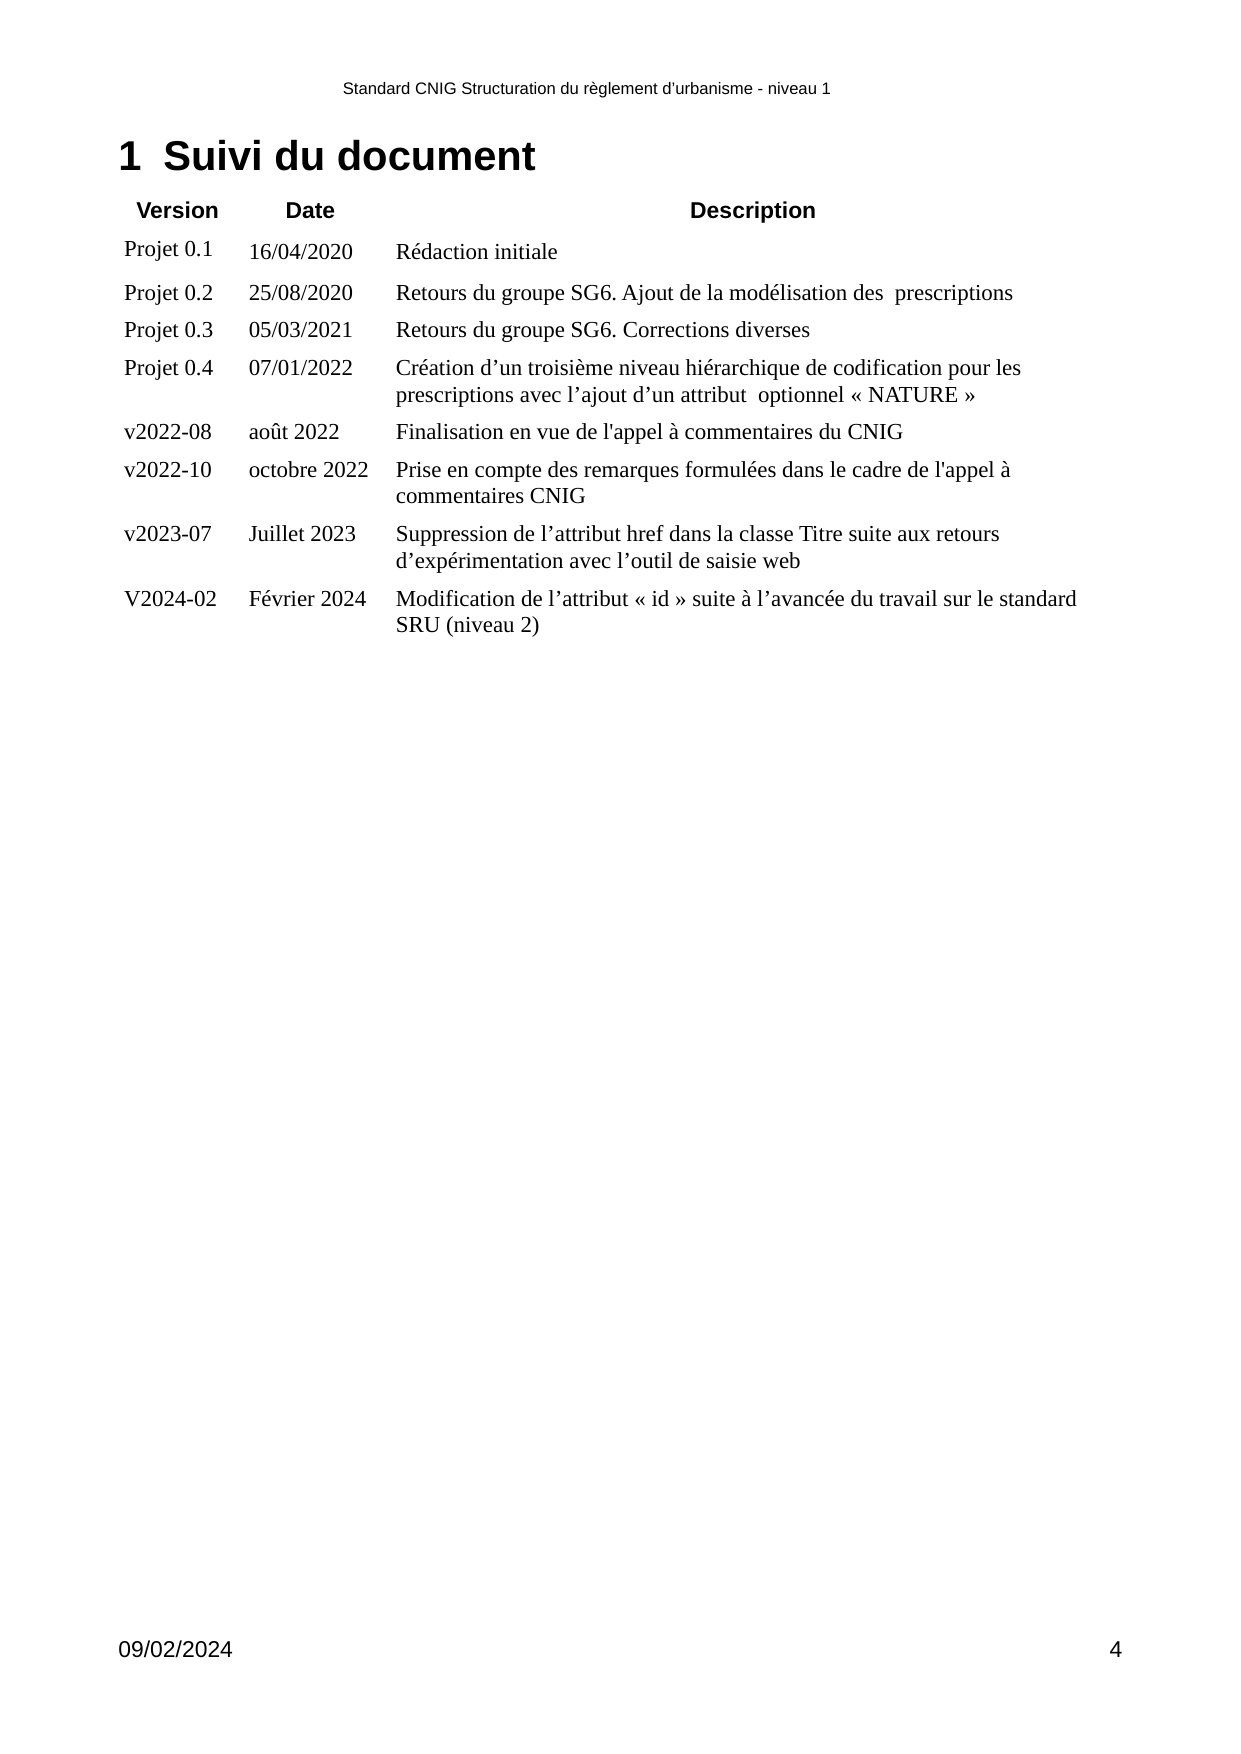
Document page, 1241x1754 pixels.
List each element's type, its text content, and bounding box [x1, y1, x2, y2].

table_cell v2022-10 [118, 451, 237, 515]
table_header Date [237, 191, 384, 229]
table_cell v2023-07 [118, 515, 237, 579]
table_cell V2024-02 [118, 579, 237, 643]
table_header Description [384, 191, 1122, 229]
table_cell Suppression de l’attribut href dans la classe Titre suite aux retours d’expérimentation avec l’outil de saisie web [384, 515, 1122, 579]
table_cell 07/01/2022 [237, 349, 384, 413]
table_cell 16/04/2020 [237, 229, 384, 273]
table_cell Finalisation en vue de l'appel à commentaires du CNIG [384, 413, 1122, 451]
table_cell Projet 0.4 [118, 349, 237, 413]
table_cell Retours du groupe SG6. Corrections diverses [384, 311, 1122, 348]
table_cell Février 2024 [237, 579, 384, 643]
table_cell Juillet 2023 [237, 515, 384, 579]
table_cell v2022-08 [118, 413, 237, 451]
table_cell Projet 0.1 [118, 229, 237, 273]
table_cell 25/08/2020 [237, 273, 384, 311]
table_cell octobre 2022 [237, 451, 384, 515]
subtitle Suivi du document [118, 131, 1122, 179]
table_cell Retours du groupe SG6. Ajout de la modélisation des prescriptions [384, 273, 1122, 311]
table_cell Prise en compte des remarques formulées dans le cadre de l'appel à commentaires CNIG [384, 451, 1122, 515]
table_cell 05/03/2021 [237, 311, 384, 348]
table_cell Modification de l’attribut « id » suite à l’avancée du travail sur le standard SRU (niveau 2) [384, 579, 1122, 643]
table_cell Rédaction initiale [384, 229, 1122, 273]
table_cell Projet 0.2 [118, 273, 237, 311]
table_header Version [118, 191, 237, 229]
table_cell Création d’un troisième niveau hiérarchique de codification pour les prescriptions avec l’ajout d’un attribut optionnel « NATURE » [384, 349, 1122, 413]
table_cell Projet 0.3 [118, 311, 237, 348]
table_cell août 2022 [237, 413, 384, 451]
